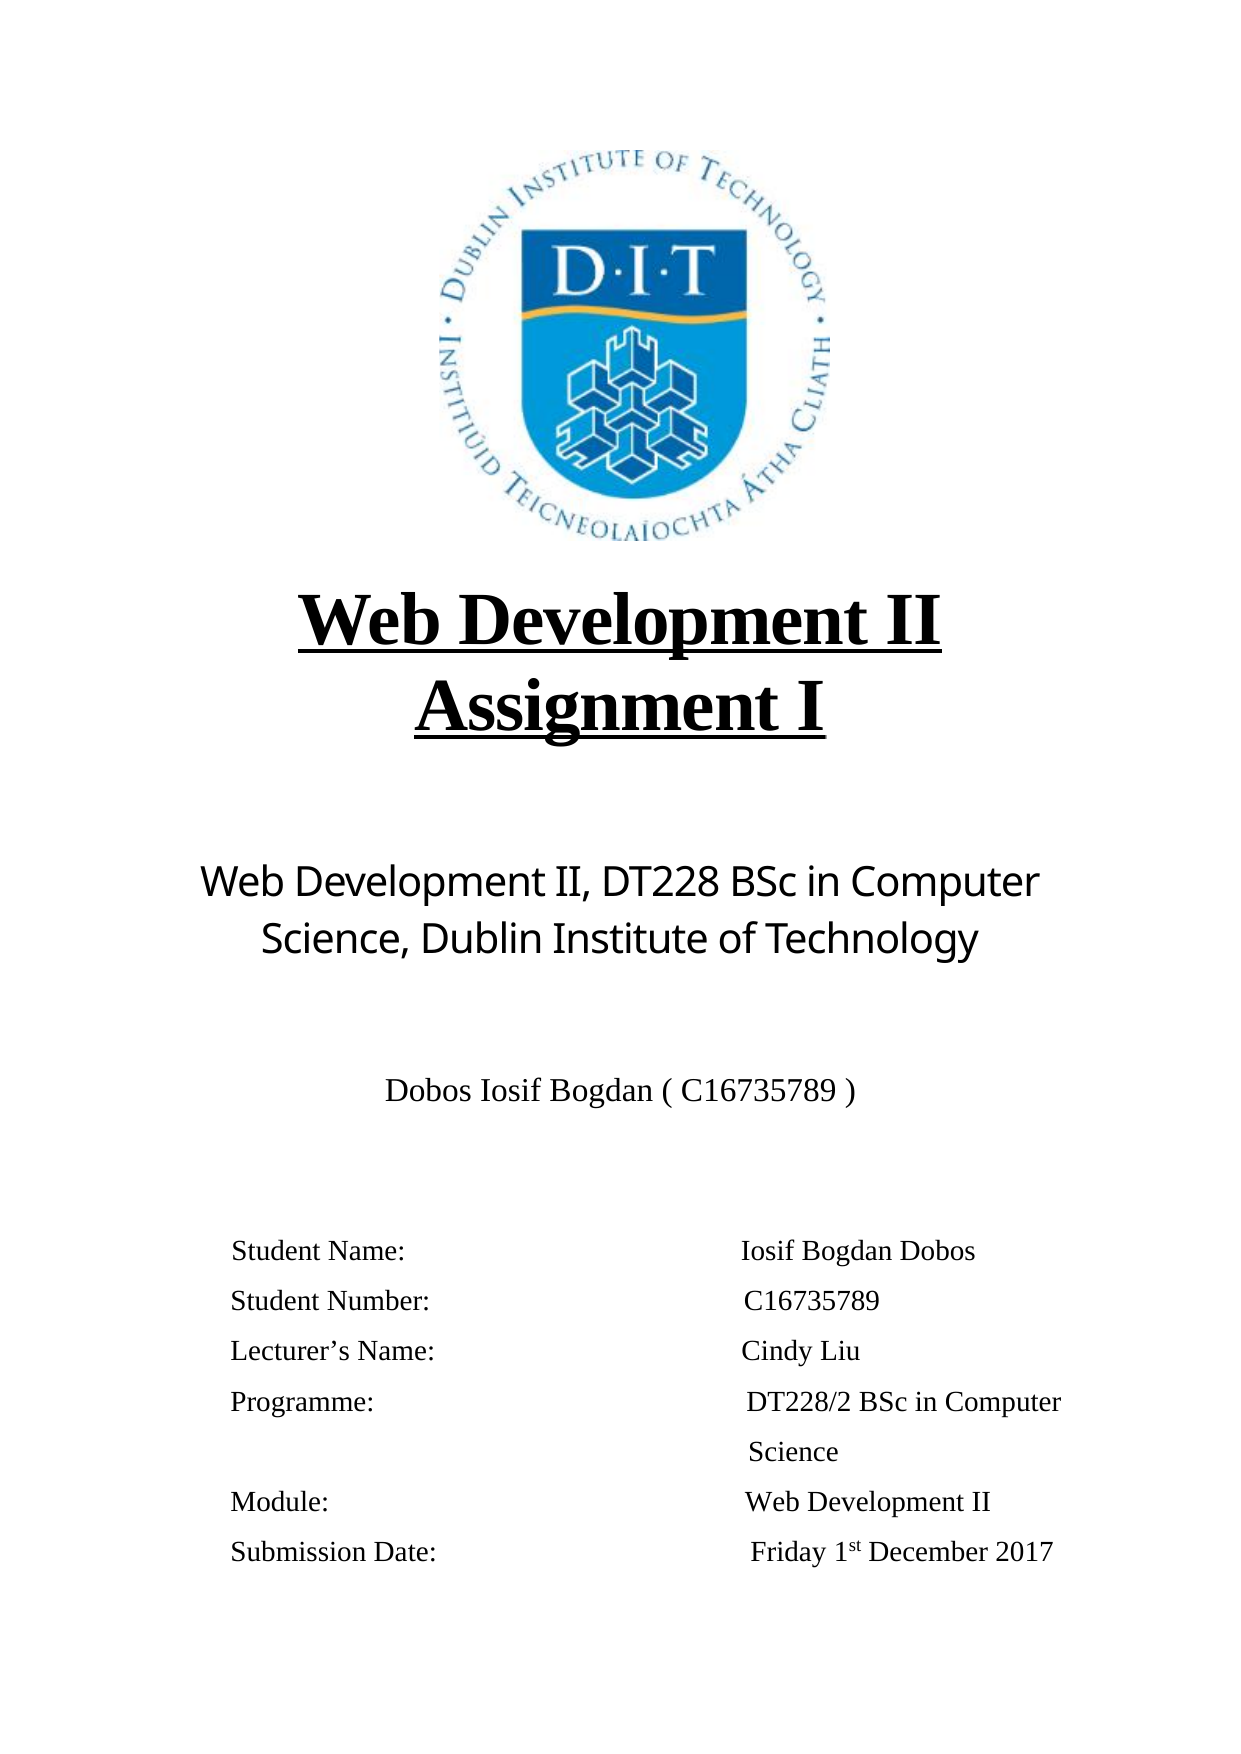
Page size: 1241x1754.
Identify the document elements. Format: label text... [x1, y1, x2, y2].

text Student Number: C16735789 [150, 1283, 1090, 1317]
text Lecturer’s Name: Cindy Liu [150, 1333, 1090, 1367]
text Dobos Iosif Bogdan ( C16735789 ) [150, 1071, 1090, 1109]
text Student Name: Iosif Bogdan Dobos [150, 1233, 1090, 1267]
title Web Development II Assignment I [150, 574, 1090, 747]
text Science [150, 1434, 1090, 1467]
text Module: Web Development II [150, 1484, 1090, 1518]
text Submission Date: Friday 1st December 2017 [150, 1534, 1090, 1568]
text Programme: DT228/2 BSc in Computer [150, 1384, 1090, 1417]
title Web Development II, DT228 BSc in Computer Science, Dublin Institute of Technology [150, 852, 1090, 966]
